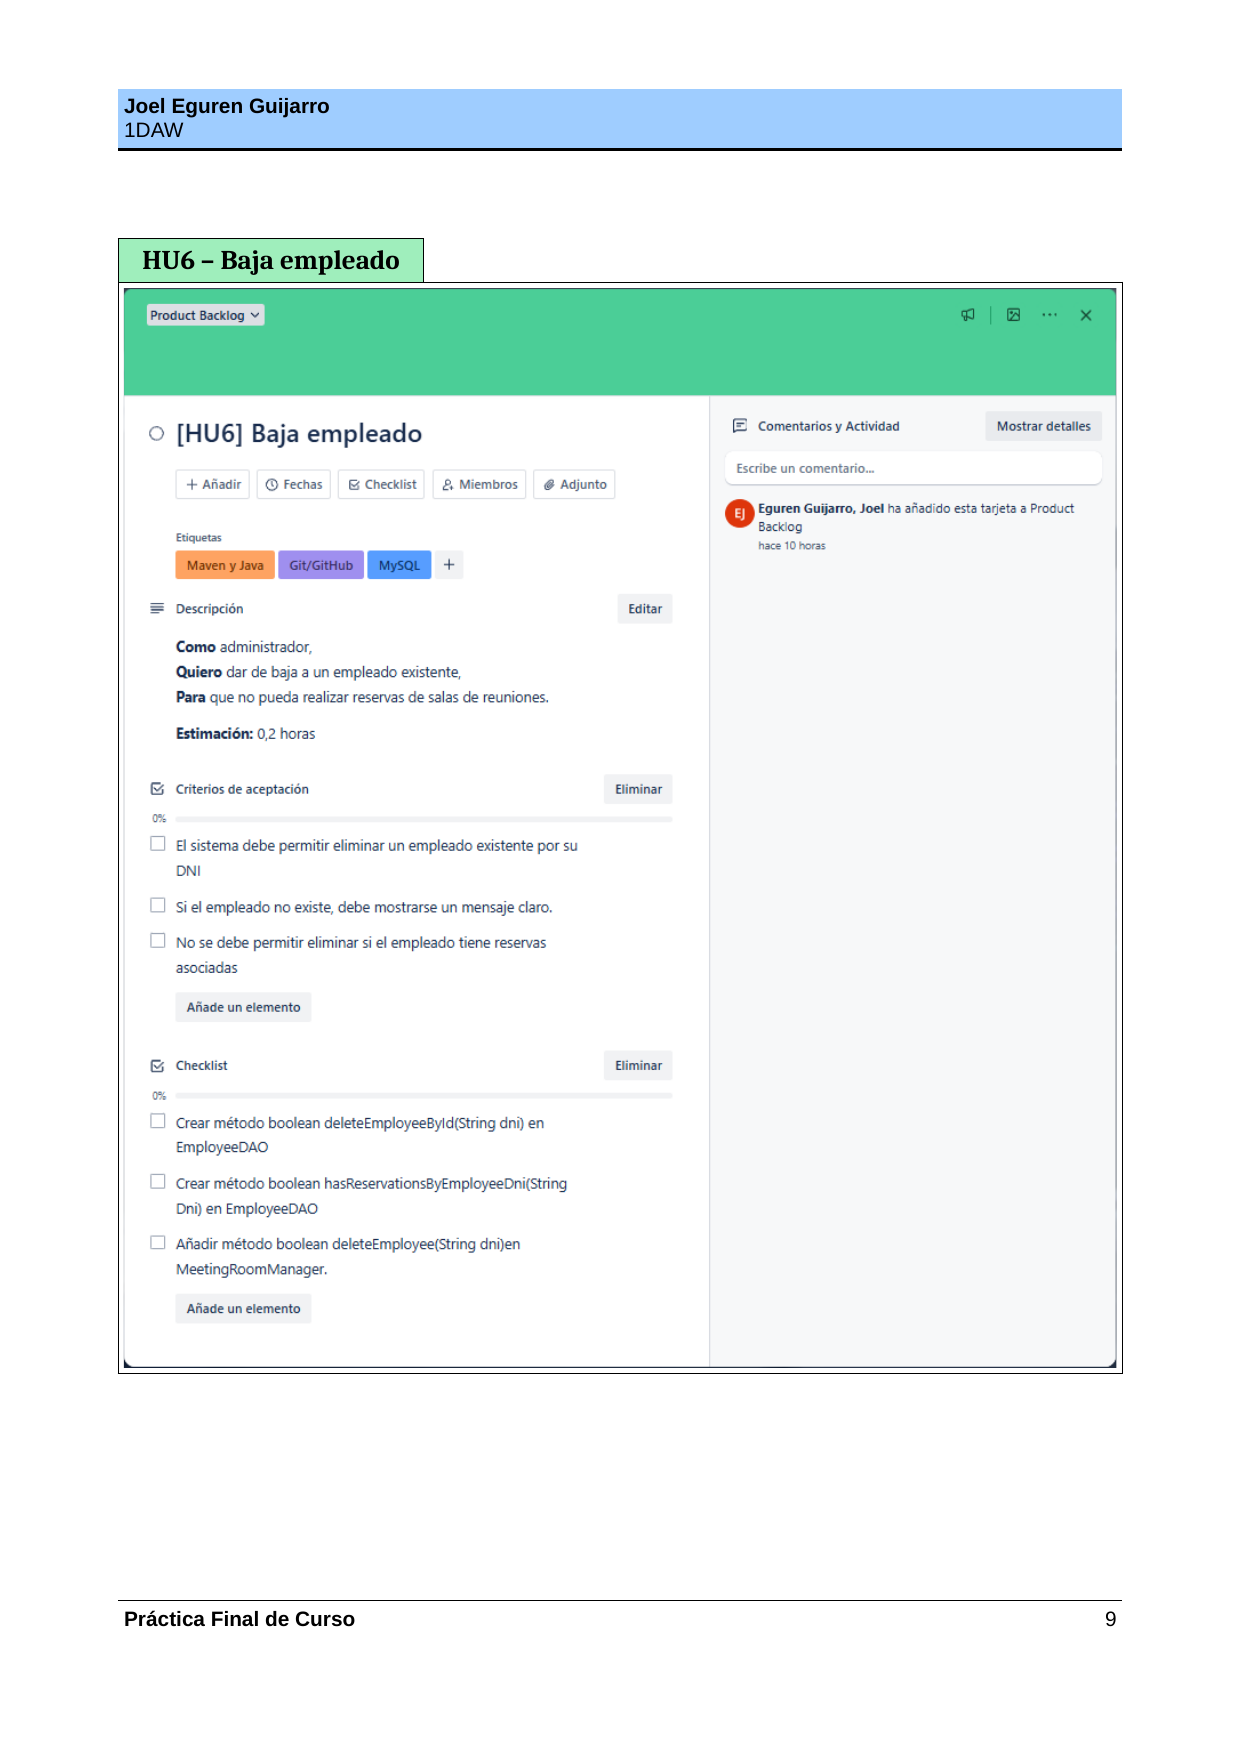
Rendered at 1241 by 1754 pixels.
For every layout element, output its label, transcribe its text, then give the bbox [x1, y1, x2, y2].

table_header HU6 – Baja empleado [119, 239, 423, 282]
picture [123, 288, 1117, 1368]
table_cell [119, 283, 1122, 1373]
table_header [424, 238, 1122, 282]
